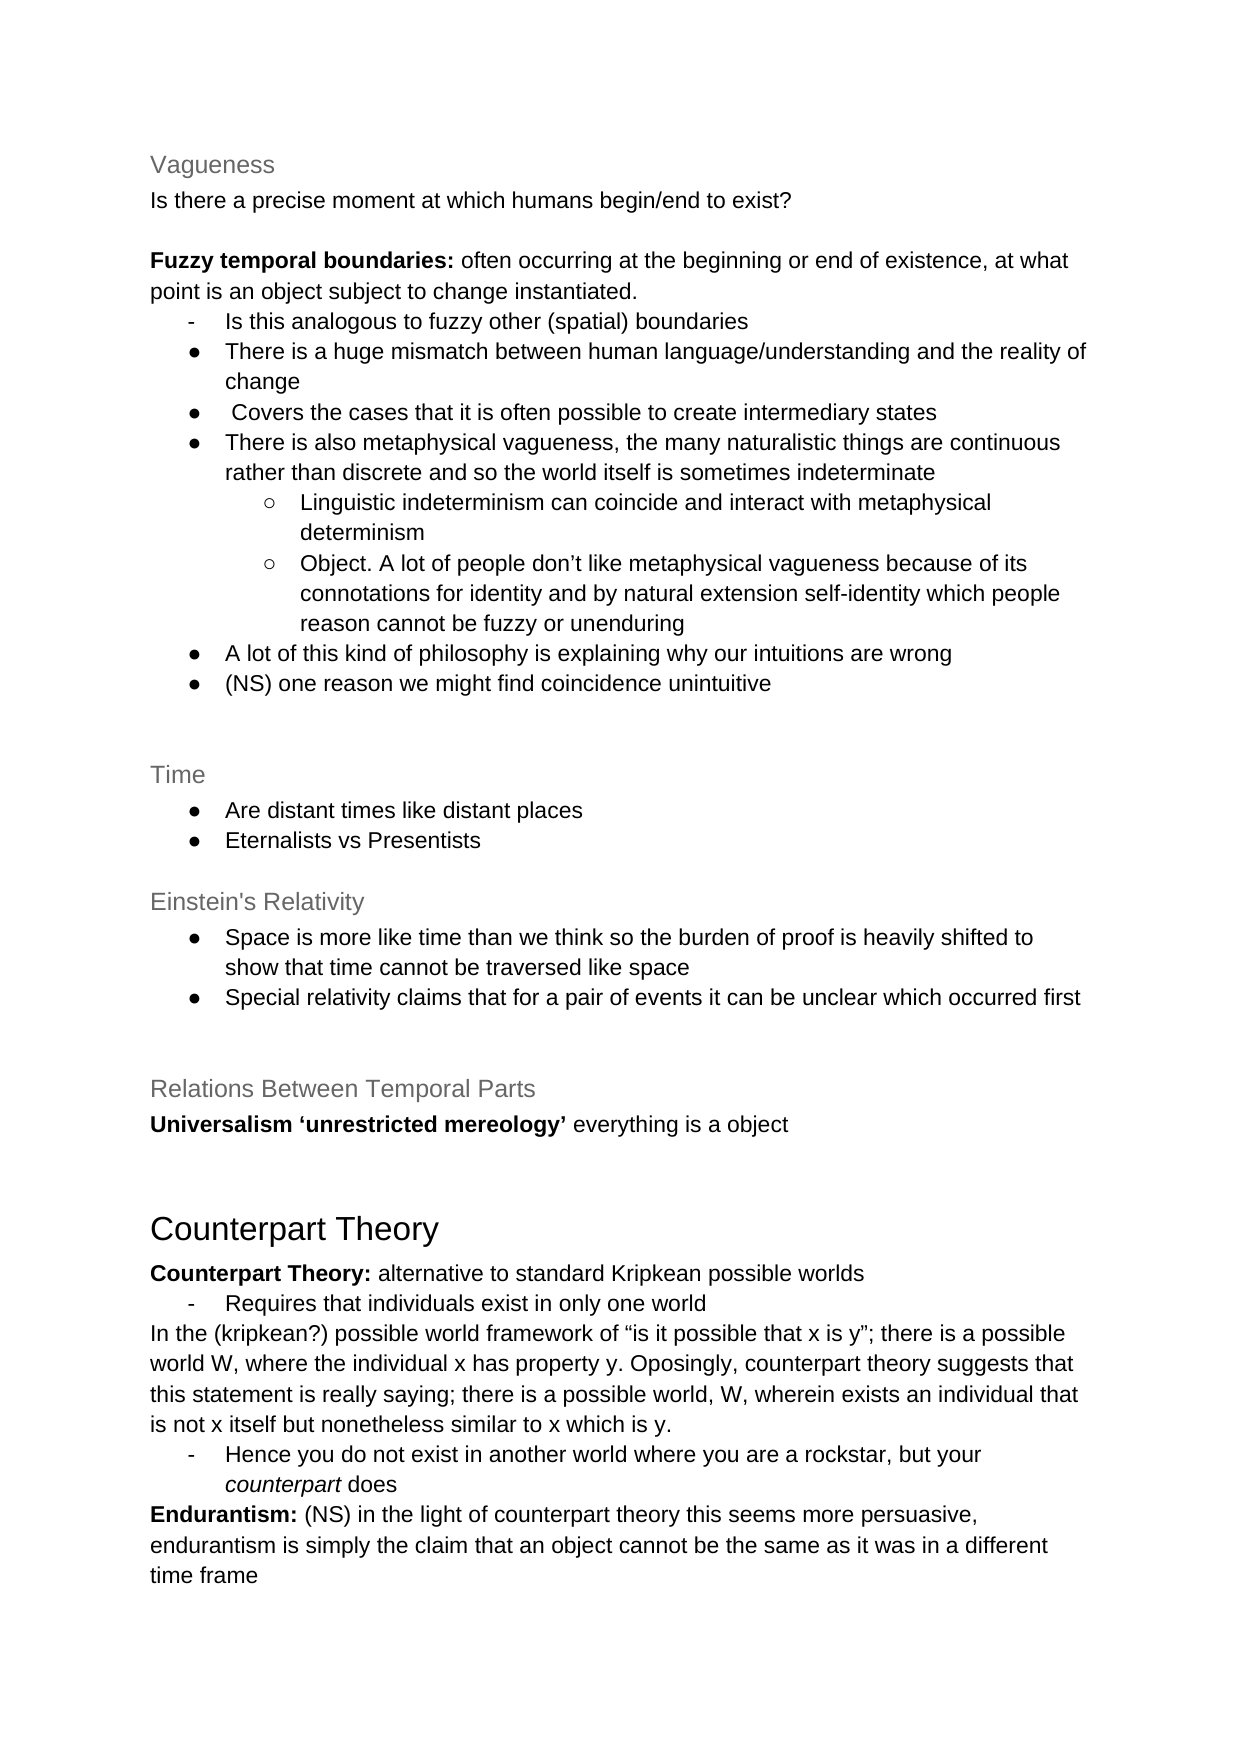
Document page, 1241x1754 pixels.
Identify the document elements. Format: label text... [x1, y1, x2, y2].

list Are distant times like distant places [187, 797, 1090, 823]
list Linguistic indeterminism can coincide and interact with metaphysical determinism [262, 489, 1090, 546]
list Object. A lot of people don’t like metaphysical vagueness because of its connotations for identity and by natural extension self-identity which people reason cannot be fuzzy or unenduring [262, 549, 1090, 636]
text Endurantism: (NS) in the light of counterpart theory this seems more persuasive, endurantism is simply the claim that an object cannot be the same as it was in a different time frame [150, 1501, 1090, 1588]
list Is this analogous to fuzzy other (spatial) boundaries [187, 308, 1090, 334]
text Universalism ‘unrestricted mereology’ everything is a object [150, 1111, 1090, 1137]
list (NS) one reason we might find coincidence unintuitive [187, 670, 1090, 697]
list A lot of this kind of philosophy is explaining why our intuitions are wrong [187, 640, 1090, 667]
text Is there a precise moment at which humans begin/end to exist? [150, 187, 1090, 213]
text Fuzzy temporal boundaries: often occurring at the beginning or end of existence, at what point is an object subject to change instantiated. [150, 247, 1090, 304]
subtitle Einstein's Relativity [150, 887, 1090, 915]
text In the (kripkean?) possible world framework of “is it possible that x is y”; there is a possible world W, where the individual x has property y. Oposingly, counterpart theory suggests that this statement is really saying; there is a possible world, W, wherein exists an individual that is not x itself but nonetheless similar to x which is y. [150, 1320, 1090, 1437]
subtitle Counterpart Theory [150, 1209, 1090, 1247]
list There is also metaphysical vagueness, the many naturalistic things are continuous rather than discrete and so the world itself is sometimes indeterminate [187, 429, 1090, 485]
subtitle Vagueness [150, 150, 1090, 179]
list Special relativity claims that for a pair of events it can be unclear which occurred first [187, 984, 1090, 1011]
list Hence you do not exist in another world where you are a rockstar, but your counterpart does [187, 1441, 1090, 1497]
list Requires that individuals exist in only one world [187, 1290, 1090, 1316]
list Space is more like time than we think so the burden of proof is heavily shifted to show that time cannot be traversed like space [187, 924, 1090, 980]
list Covers the cases that it is often possible to create intermediary states [187, 398, 1090, 425]
list There is a huge mismatch between human language/understanding and the reality of change [187, 338, 1090, 395]
subtitle Relations Between Temporal Parts [150, 1074, 1090, 1102]
list Eternalists vs Presentists [187, 827, 1090, 854]
text Counterpart Theory: alternative to standard Kripkean possible worlds [150, 1260, 1090, 1286]
subtitle Time [150, 760, 1090, 789]
